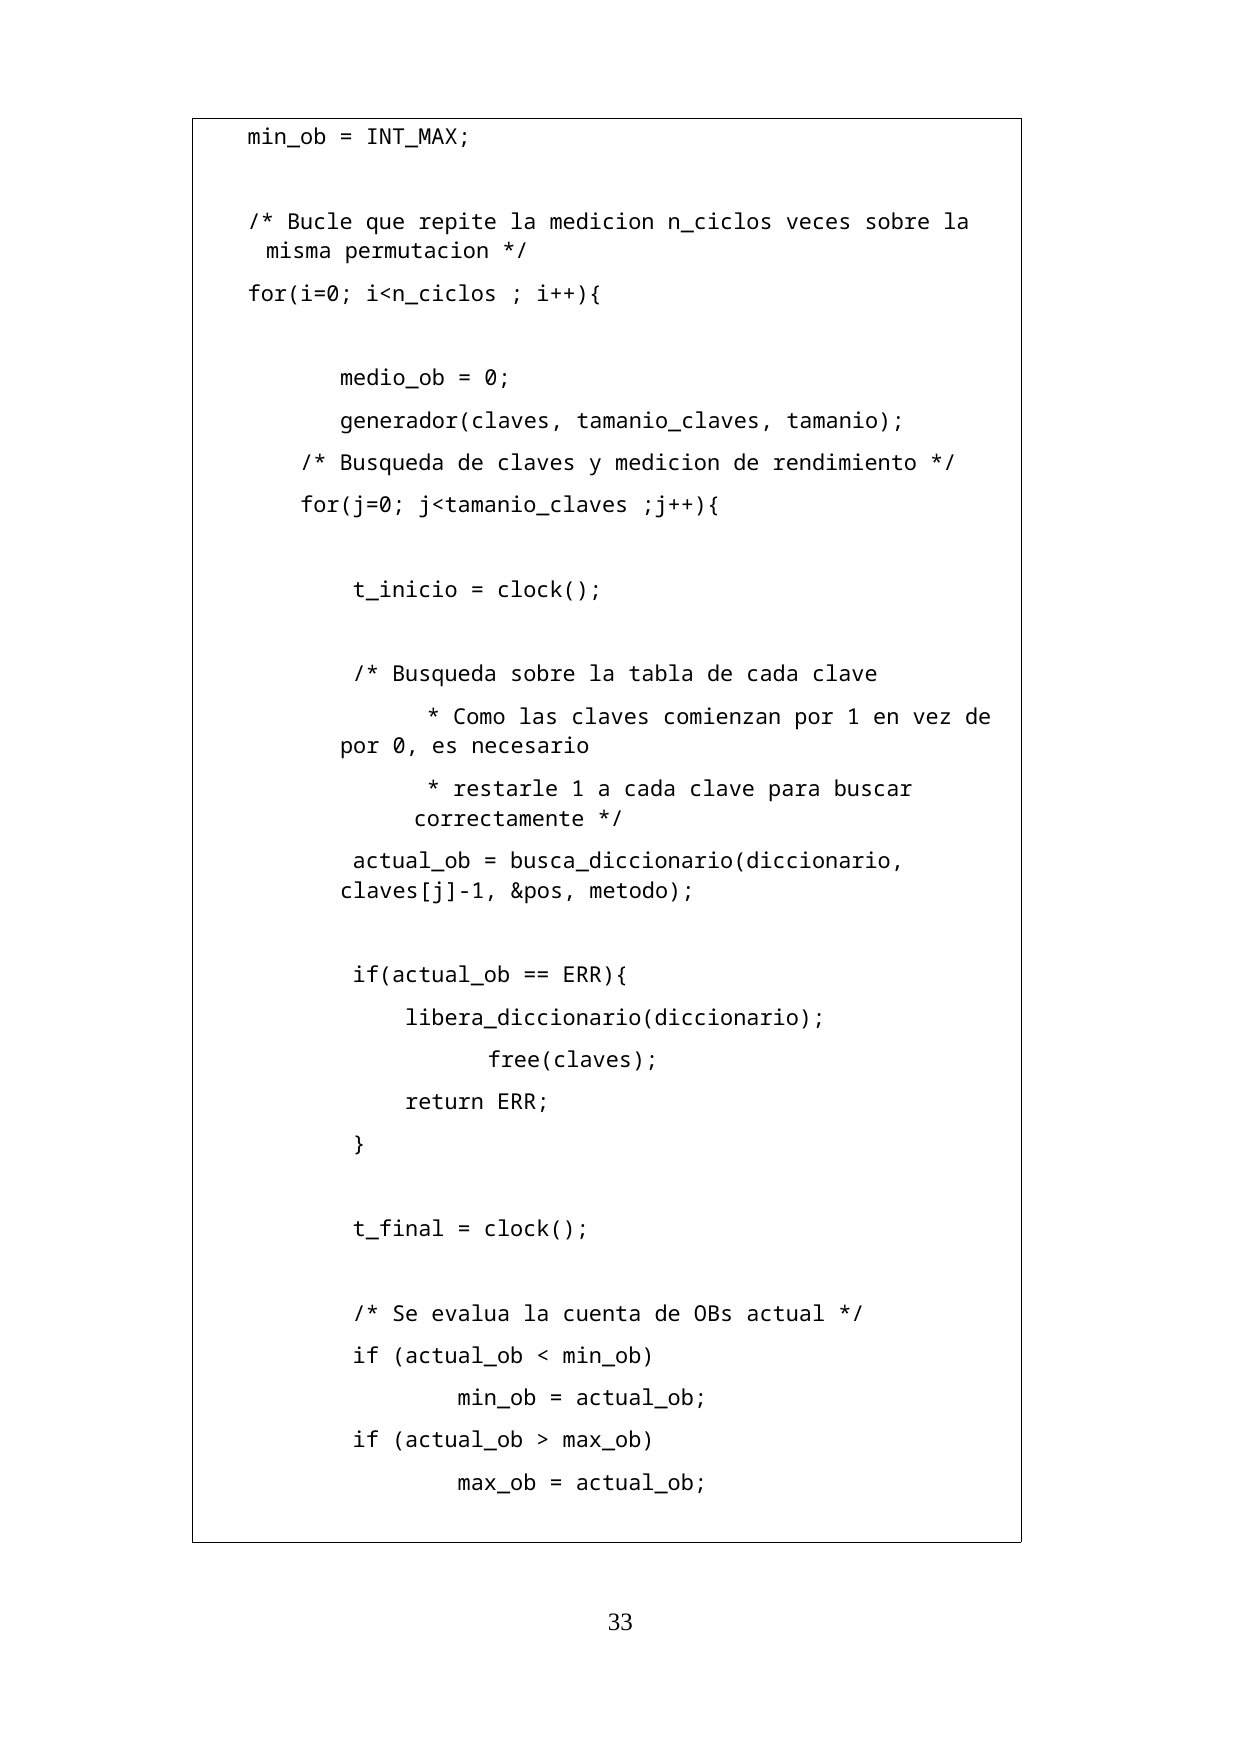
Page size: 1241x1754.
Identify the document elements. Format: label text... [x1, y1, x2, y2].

text min_ob = INT_MAX; [193, 119, 1021, 151]
text t_inicio = clock(); [193, 571, 1021, 604]
text actual_ob = busca_diccionario(diccionario, claves[j]-1, &pos, metodo); [193, 842, 1021, 904]
text /* Se evalua la cuenta de OBs actual */ [193, 1294, 1021, 1327]
text * restarle 1 a cada clave para buscar correctamente */ [193, 770, 1021, 832]
text for(j=0; j<tamanio_claves ;j++){ [193, 486, 1021, 519]
text return ERR; [193, 1083, 1021, 1116]
text for(i=0; i<n_ciclos ; i++){ [193, 275, 1021, 308]
text * Como las claves comienzan por 1 en vez de por 0, es necesario [193, 698, 1021, 760]
text min_ob = actual_ob; [193, 1379, 1021, 1412]
text /* Busqueda sobre la tabla de cada clave [193, 655, 1021, 688]
text if(actual_ob == ERR){ [193, 956, 1021, 989]
text /* Bucle que repite la medicion n_ciclos veces sobre la misma permutacion */ [193, 203, 1021, 265]
text medio_ob = 0; [193, 359, 1021, 392]
text } [193, 1125, 1021, 1158]
text if (actual_ob > max_ob) [193, 1421, 1021, 1454]
text generador(claves, tamanio_claves, tamanio); [193, 402, 1021, 434]
text /* Busqueda de claves y medicion de rendimiento */ [193, 444, 1021, 477]
text libera_diccionario(diccionario); [193, 998, 1021, 1031]
text max_ob = actual_ob; [193, 1464, 1021, 1497]
text if (actual_ob < min_ob) [193, 1337, 1021, 1370]
text free(claves); [193, 1041, 1021, 1074]
text t_final = clock(); [193, 1210, 1021, 1243]
